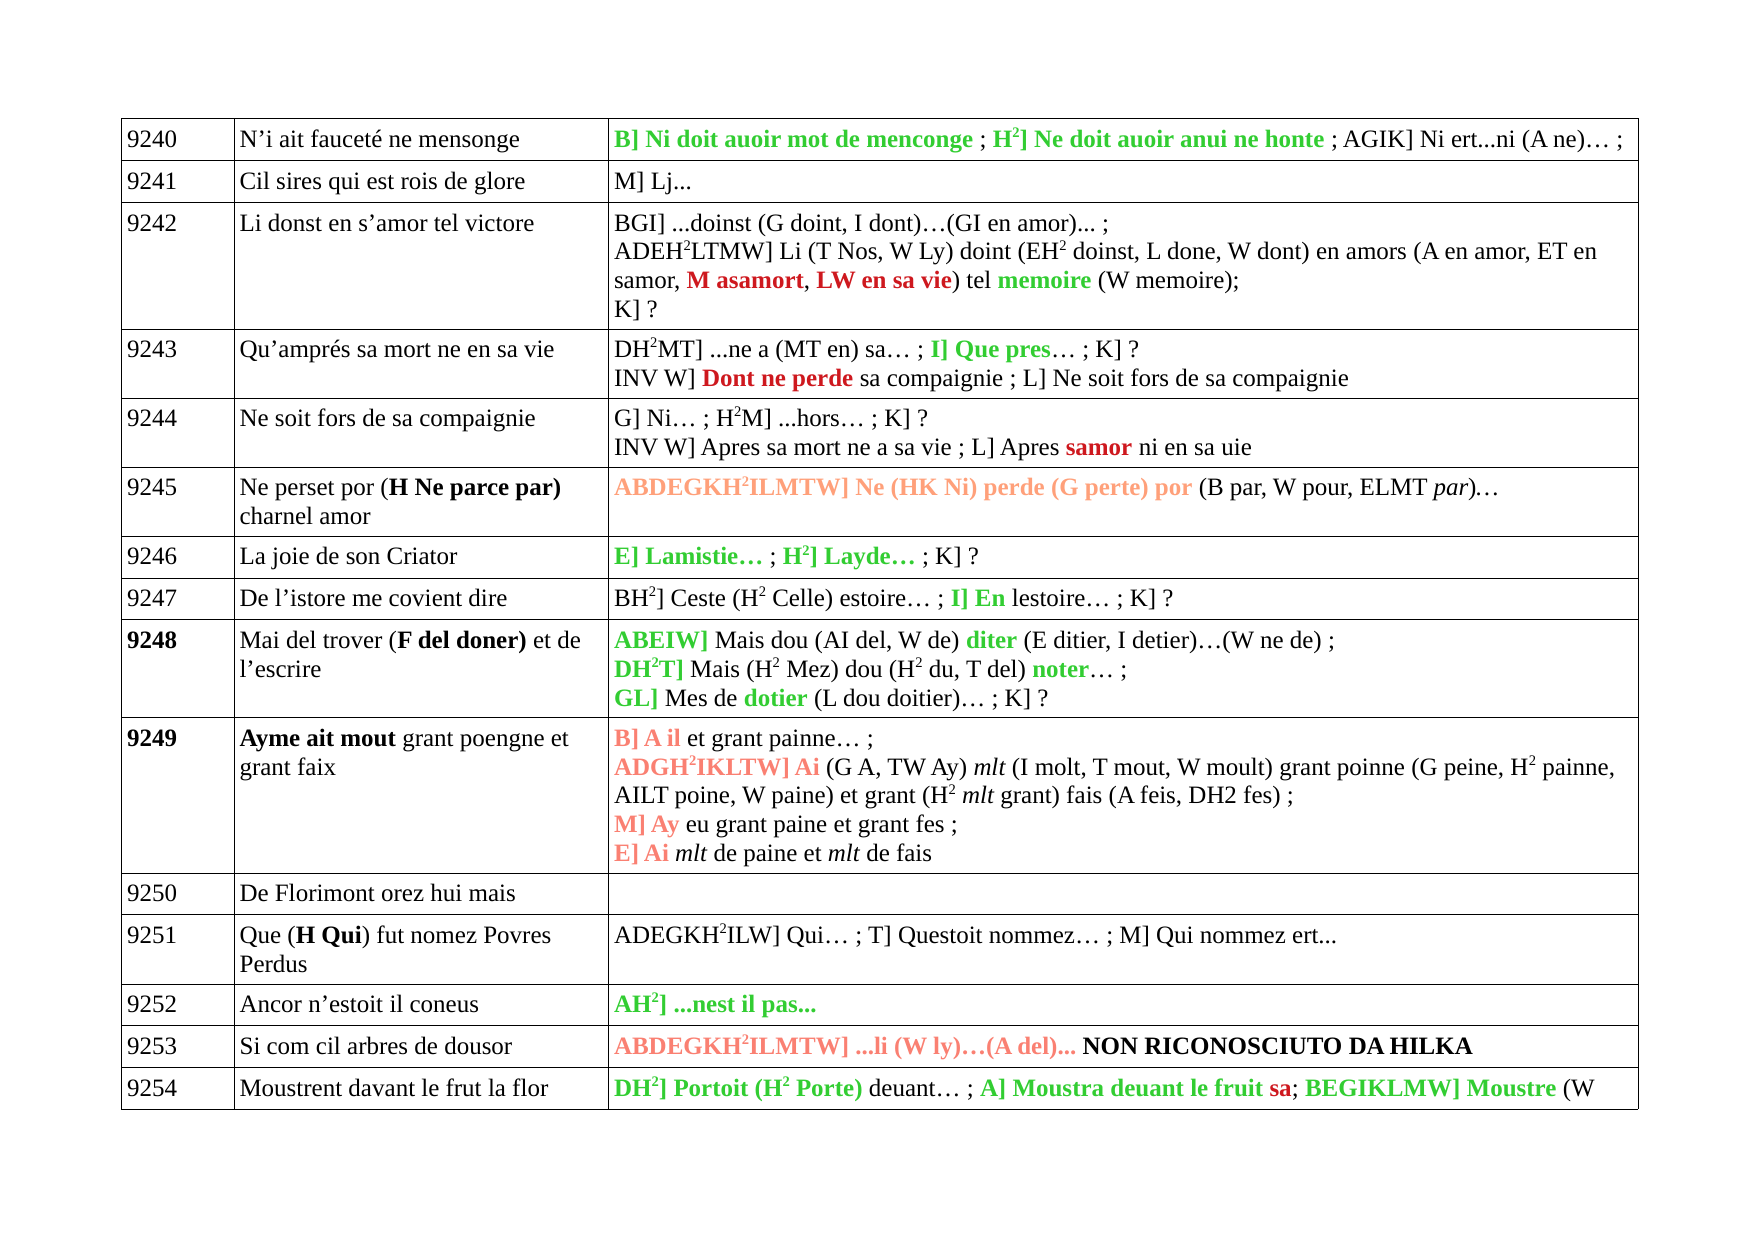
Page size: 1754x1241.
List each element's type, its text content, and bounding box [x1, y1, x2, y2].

table_cell ABDEGKH2ILMTW] Ne (HK Ni) perde (G perte) por (B par, W pour, ELMT par)… [609, 468, 1638, 536]
table_cell 9240 [122, 119, 234, 160]
table_cell E] Lamistie… ; H2] Layde… ; K] ? [609, 537, 1638, 577]
table_cell 9252 [122, 985, 234, 1025]
table_cell 9246 [122, 537, 234, 577]
table_cell Li donst en s’amor tel victore [235, 203, 608, 328]
table_cell 9241 [122, 161, 234, 202]
table_cell De l’istore me covient dire [235, 579, 608, 619]
table_cell 9253 [122, 1026, 234, 1067]
table_cell BH2] Ceste (H2 Celle) estoire… ; I] En lestoire… ; K] ? [609, 579, 1638, 619]
table_cell Que (H Qui) fut nomez Povres Perdus [235, 915, 608, 983]
table_cell 9242 [122, 203, 234, 328]
table_cell DH2] Portoit (H2 Porte) deuant… ; A] Moustra deuant le fruit sa; BEGIKLMW] Moustre (W [609, 1068, 1638, 1109]
table_cell B] A il et grant painne… ; ADGH2IKLTW] Ai (G A, TW Ay) mlt (I molt, T mout, W moult) grant poinne (G peine, H2 painne, AILT poine, W paine) et grant (H2 mlt grant) fais (A feis, DH2 fes) ; M] Ay eu grant paine et grant fes ; E] Ai mlt de paine et mlt de fais [609, 718, 1638, 872]
table_cell Moustrent davant le frut la flor [235, 1068, 608, 1109]
table_cell De Florimont orez hui mais [235, 874, 608, 914]
table_cell Si com cil arbres de dousor [235, 1026, 608, 1067]
table_cell B] Ni doit auoir mot de menconge ; H2] Ne doit auoir anui ne honte ; AGIK] Ni ert...ni (A ne)… ; [609, 119, 1638, 160]
table_cell G] Ni… ; H2M] ...hors… ; K] ? INV W] Apres sa mort ne a sa vie ; L] Apres samor ni en sa uie [609, 399, 1638, 467]
table_cell ADEGKH2ILW] Qui… ; T] Questoit nommez… ; M] Qui nommez ert... [609, 915, 1638, 983]
table_cell 9249 [122, 718, 234, 872]
table_cell Ancor n’estoit il coneus [235, 985, 608, 1025]
table_cell 9245 [122, 468, 234, 536]
table_cell [609, 874, 1638, 914]
table_cell Cil sires qui est rois de glore [235, 161, 608, 202]
table_cell 9243 [122, 330, 234, 397]
table_cell Mai del trover (F del doner) et de l’escrire [235, 620, 608, 717]
table_cell BGI] ...doinst (G doint, I dont)…(GI en amor)... ; ADEH2LTMW] Li (T Nos, W Ly) doint (EH2 doinst, L done, W dont) en amors (A en amor, ET en samor, M asamort, LW en sa vie) tel memoire (W memoire); K] ? [609, 203, 1638, 328]
table_cell 9244 [122, 399, 234, 467]
table_cell ABEIW] Mais dou (AI del, W de) diter (E ditier, I detier)…(W ne de) ; DH2T] Mais (H2 Mez) dou (H2 du, T del) noter… ; GL] Mes de dotier (L dou doitier)… ; K] ? [609, 620, 1638, 717]
table_cell AH2] ...nest il pas... [609, 985, 1638, 1025]
table_cell Qu’amprés sa mort ne en sa vie [235, 330, 608, 397]
table_cell La joie de son Criator [235, 537, 608, 577]
table_cell 9251 [122, 915, 234, 983]
table_cell Ayme ait mout grant poengne et grant faix [235, 718, 608, 872]
table_cell ABDEGKH2ILMTW] ...li (W ly)…(A del)... NON RICONOSCIUTO DA HILKA [609, 1026, 1638, 1067]
table_cell Ne soit fors de sa compaignie [235, 399, 608, 467]
table_cell DH2MT] ...ne a (MT en) sa… ; I] Que pres… ; K] ? INV W] Dont ne perde sa compaignie ; L] Ne soit fors de sa compaignie [609, 330, 1638, 397]
table_cell 9248 [122, 620, 234, 717]
table_cell N’i ait fauceté ne mensonge [235, 119, 608, 160]
table_cell M] Lj... [609, 161, 1638, 202]
table_cell 9247 [122, 579, 234, 619]
table_cell 9254 [122, 1068, 234, 1109]
table_cell 9250 [122, 874, 234, 914]
table_cell Ne perset por (H Ne parce par) charnel amor [235, 468, 608, 536]
